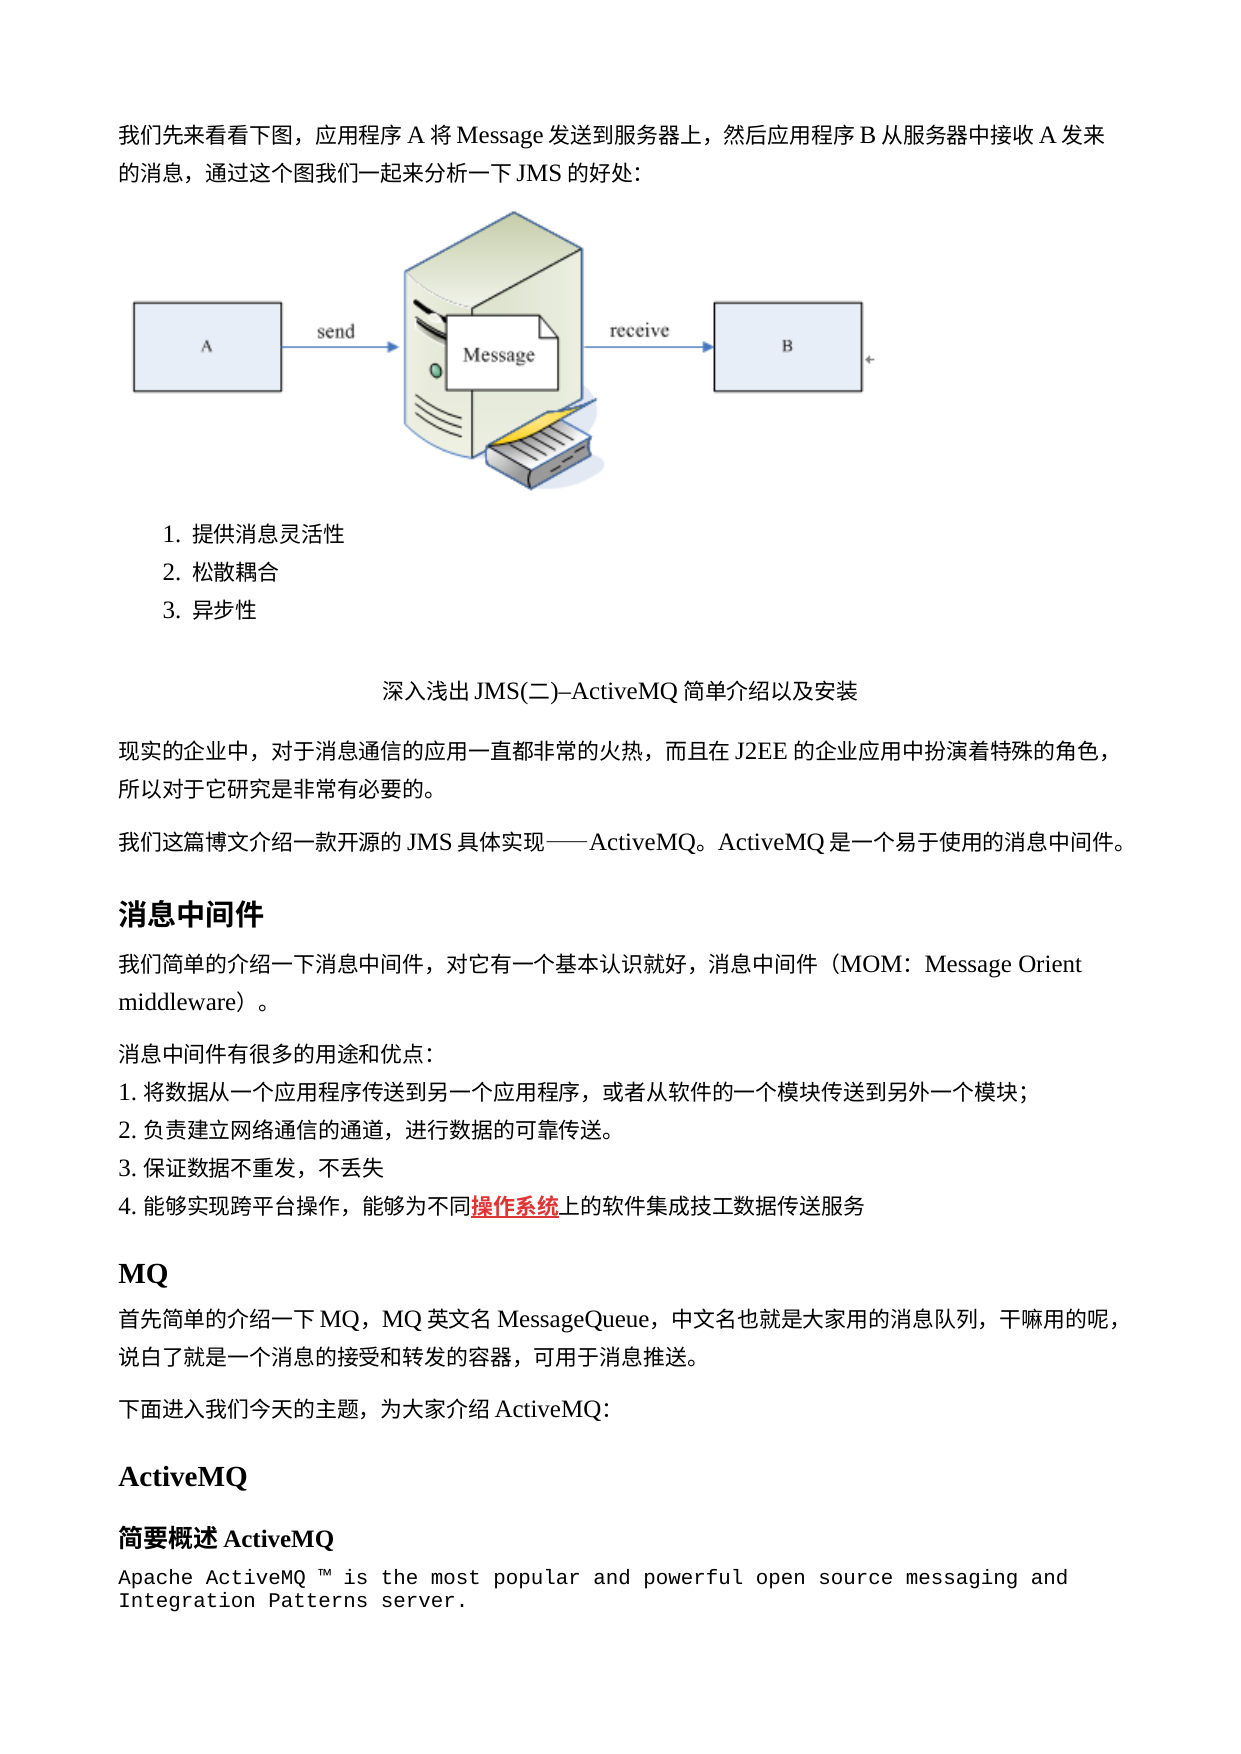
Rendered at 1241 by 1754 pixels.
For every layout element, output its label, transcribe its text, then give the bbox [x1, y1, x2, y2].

text 我们这篇博文介绍一款开源的JMS具体实现——ActiveMQ。ActiveMQ是一个易于使用的消息中间件。 [118, 825, 1122, 856]
subtitle 简要概述ActiveMQ [118, 1518, 1122, 1554]
subtitle MQ [118, 1256, 1122, 1289]
text 深入浅出JMS(二)–ActiveMQ简单介绍以及安装 [118, 674, 1122, 706]
text 我们先来看看下图，应用程序A将Message发送到服务器上，然后应用程序B从服务器中接收A发来的消息，通过这个图我们一起来分析一下JMS的好处： [118, 118, 1122, 497]
picture [118, 193, 875, 497]
list 松散耦合 [162, 555, 1122, 586]
text Apache ActiveMQ ™ is the most popular and powerful open source messaging and Integration Patterns server. [118, 1567, 1122, 1614]
text 消息中间件有很多的用途和优点： 1. 将数据从一个应用程序传送到另一个应用程序，或者从软件的一个模块传送到另外一个模块； 2. 负责建立网络通信的通道，进行数据的可靠传送。 3. 保证数据不重发，不丢失 4. 能够实现跨平台操作，能够为不同操作系统上的软件集成技工数据传送服务 [118, 1037, 1122, 1221]
subtitle 消息中间件 [118, 892, 1122, 934]
list 提供消息灵活性 [162, 517, 1122, 548]
text 现实的企业中，对于消息通信的应用一直都非常的火热，而且在J2EE的企业应用中扮演着特殊的角色，所以对于它研究是非常有必要的。 [118, 734, 1122, 804]
text 我们简单的介绍一下消息中间件，对它有一个基本认识就好，消息中间件（MOM：Message Orient middleware）。 [118, 947, 1122, 1016]
subtitle ActiveMQ [118, 1459, 1122, 1493]
text 首先简单的介绍一下MQ，MQ英文名MessageQueue，中文名也就是大家用的消息队列，干嘛用的呢，说白了就是一个消息的接受和转发的容器，可用于消息推送。 [118, 1302, 1122, 1372]
text 下面进入我们今天的主题，为大家介绍ActiveMQ： [118, 1392, 1122, 1424]
list 异步性 [162, 593, 1122, 624]
